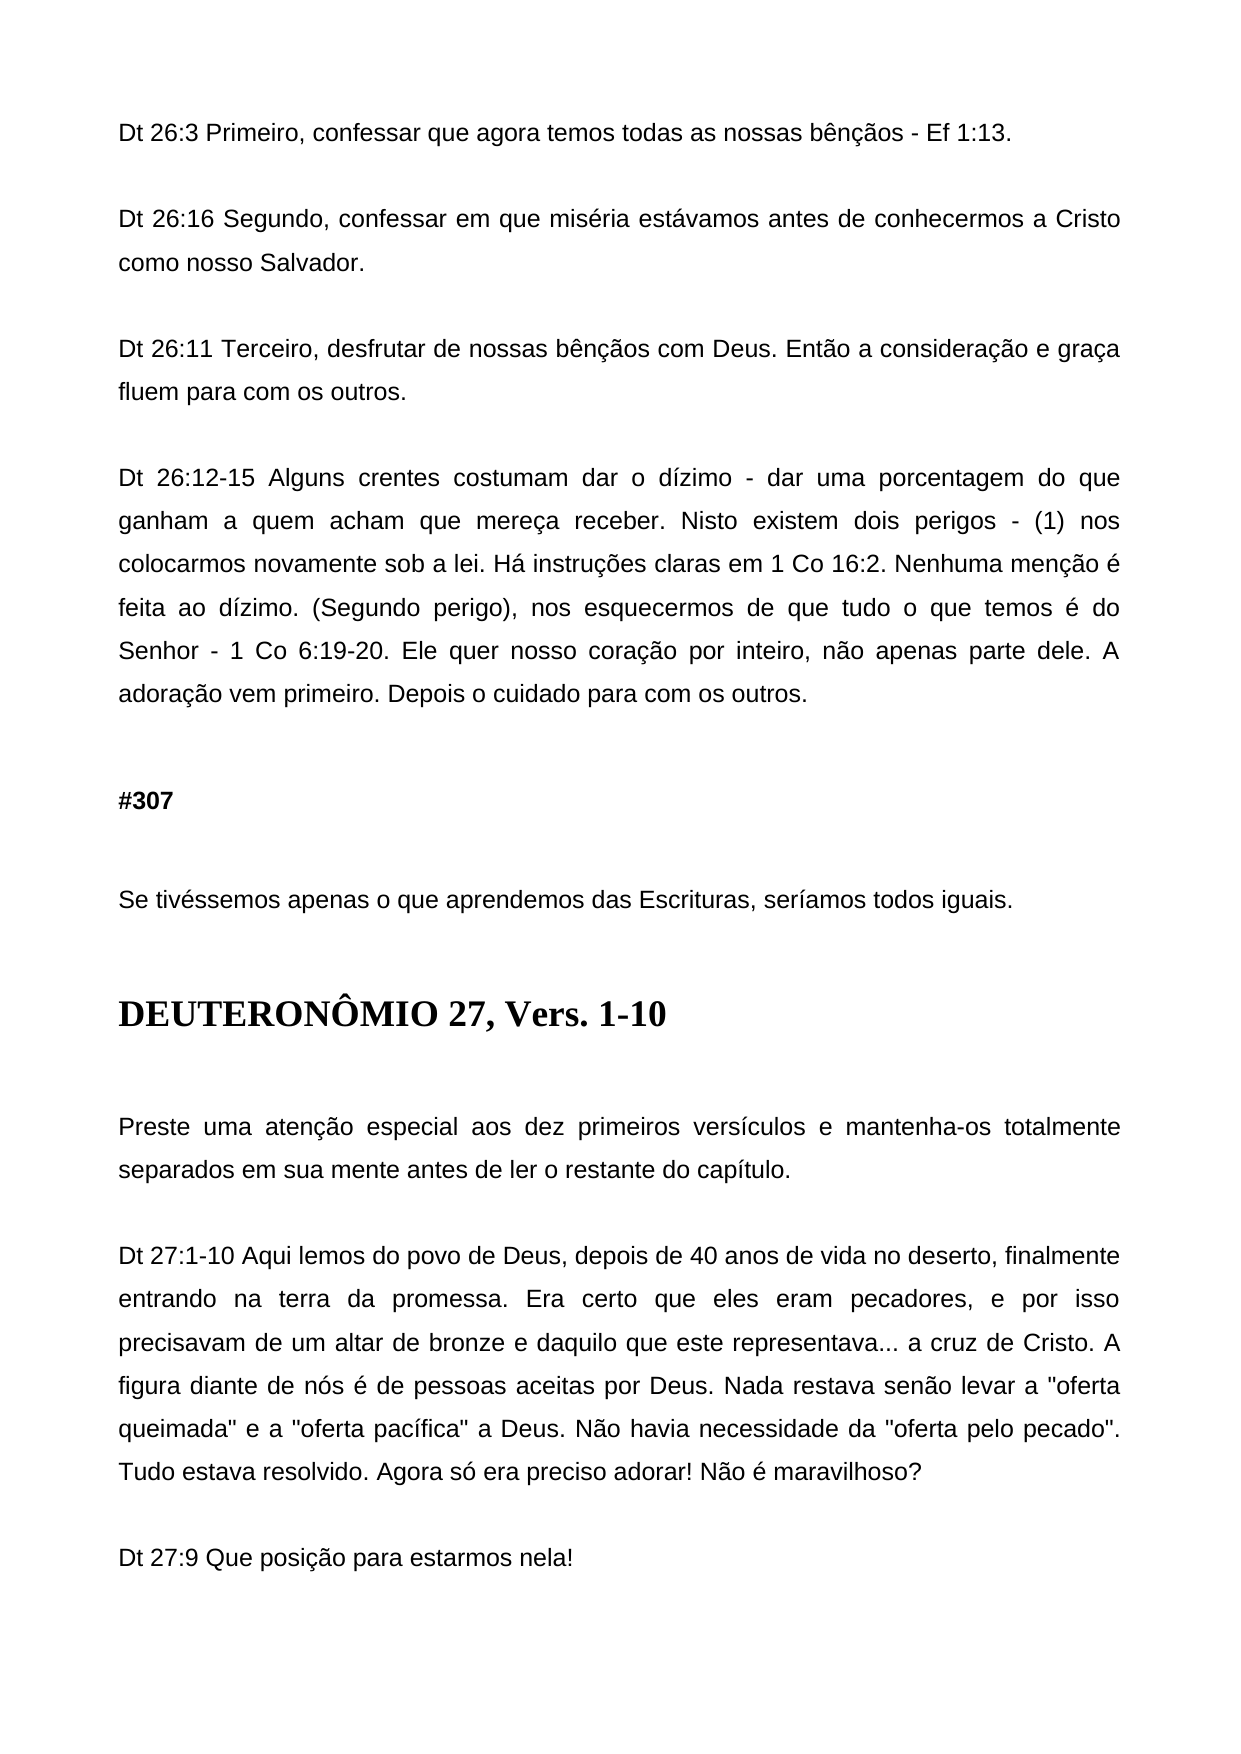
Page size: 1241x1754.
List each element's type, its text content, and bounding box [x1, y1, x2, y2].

subtitle DEUTERONÔMIO 27, Vers. 1-10 [118, 992, 1122, 1035]
text Dt 27:9 Que posição para estarmos nela! [118, 1543, 1122, 1572]
text Dt 26:11 Terceiro, desfrutar de nossas bênçãos com Deus. Então a consideração e graça fluem para com os outros. [118, 334, 1122, 406]
text Dt 26:12-15 Alguns crentes costumam dar o dízimo - dar uma porcentagem do que ganham a quem acham que mereça receber. Nisto existem dois perigos - (1) nos colocarmos novamente sob a lei. Há instruções claras em 1 Co 16:2. Nenhuma menção é feita ao dízimo. (Segundo perigo), nos esquecermos de que tudo o que temos é do Senhor - 1 Co 6:19-20. Ele quer nosso coração por inteiro, não apenas parte dele. A adoração vem primeiro. Depois o cuidado para com os outros. [118, 463, 1122, 707]
subtitle #307 [118, 786, 1122, 814]
text Se tivéssemos apenas o que aprendemos das Escrituras, seríamos todos iguais. [118, 884, 1122, 913]
text Preste uma atenção especial aos dez primeiros versículos e mantenha-os totalmente separados em sua mente antes de ler o restante do capítulo. [118, 1112, 1122, 1184]
text Dt 27:1-10 Aqui lemos do povo de Deus, depois de 40 anos de vida no deserto, finalmente entrando na terra da promessa. Era certo que eles eram pecadores, e por isso precisavam de um altar de bronze e daquilo que este representava... a cruz de Cristo. A figura diante de nós é de pessoas aceitas por Deus. Nada restava senão levar a "oferta queimada" e a "oferta pacífica" a Deus. Não havia necessidade da "oferta pelo pecado". Tudo estava resolvido. Agora só era preciso adorar! Não é maravilhoso? [118, 1241, 1122, 1486]
text Dt 26:3 Primeiro, confessar que agora temos todas as nossas bênçãos - Ef 1:13. [118, 118, 1122, 147]
text Dt 26:16 Segundo, confessar em que miséria estávamos antes de conhecermos a Cristo como nosso Salvador. [118, 204, 1122, 276]
